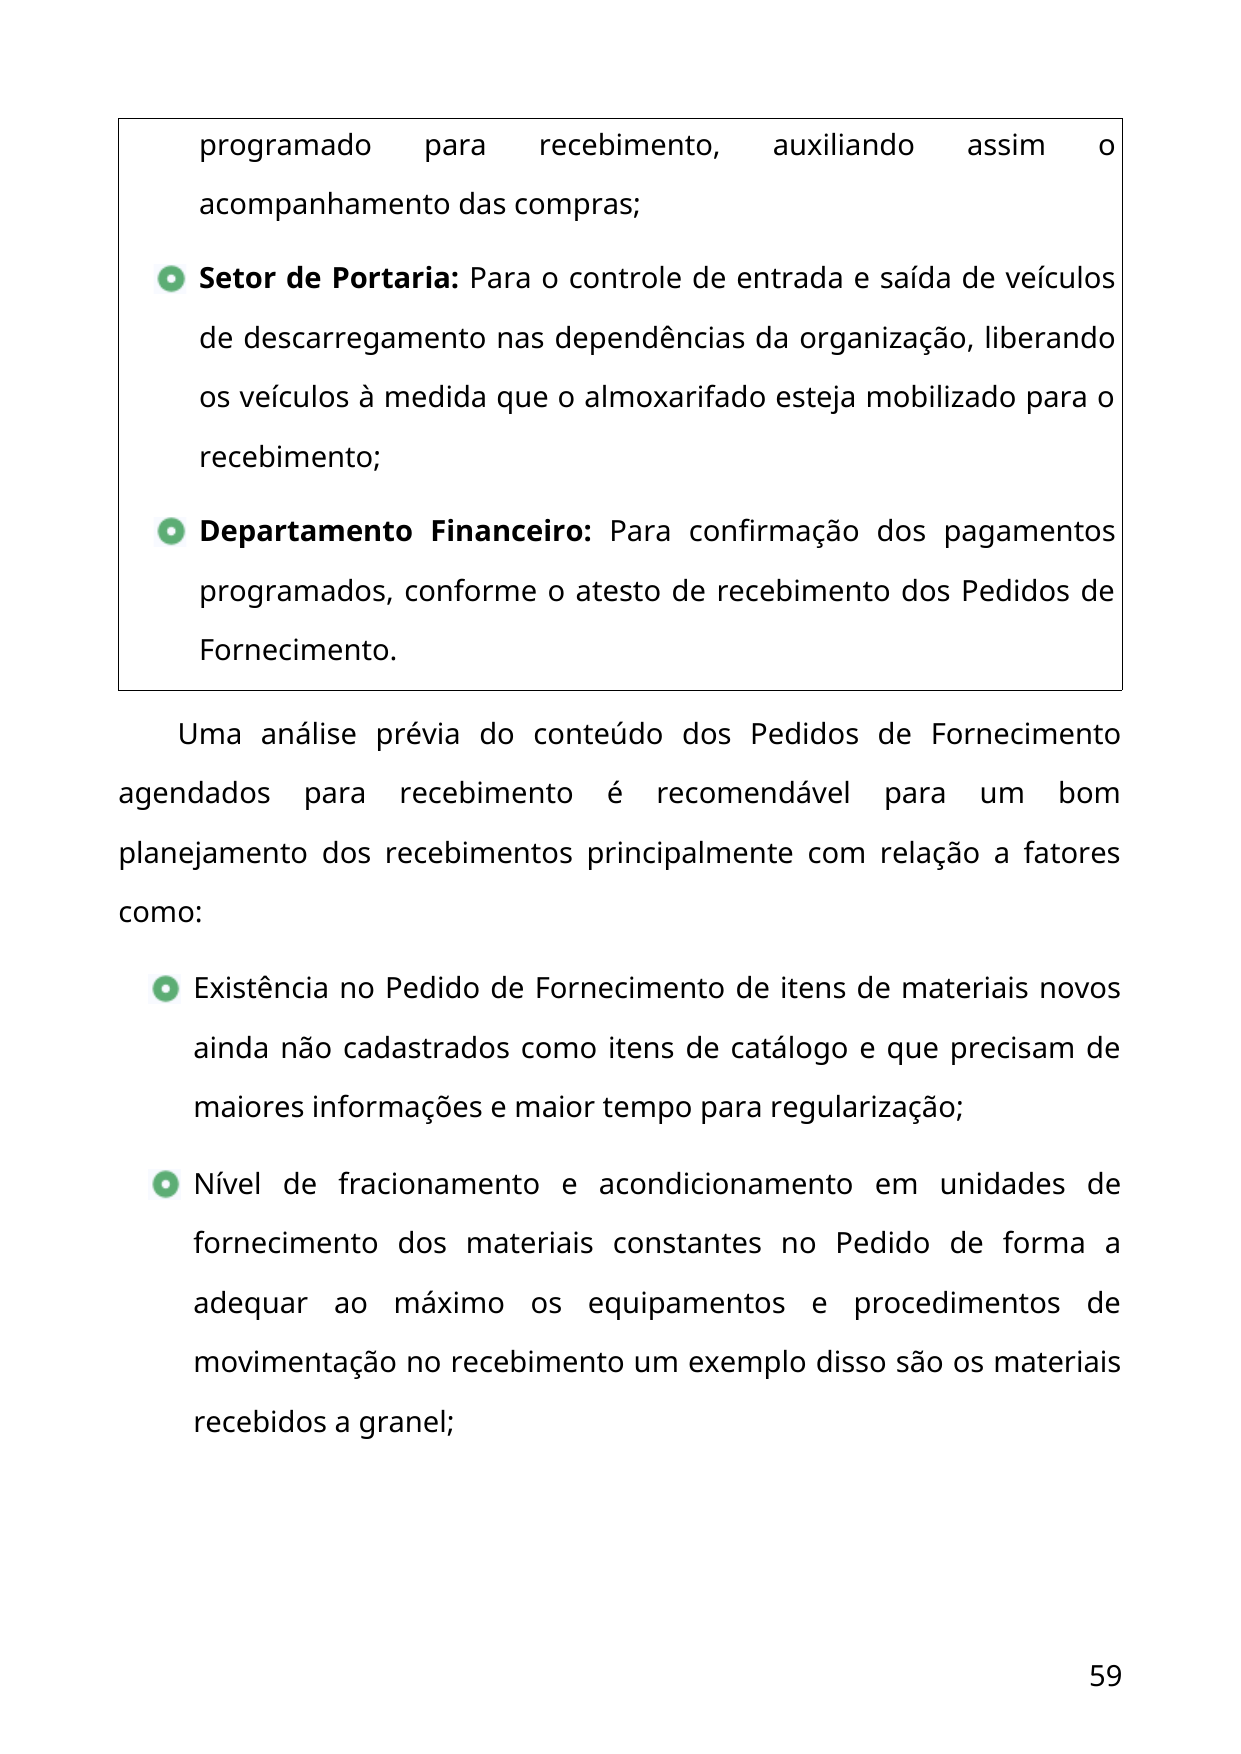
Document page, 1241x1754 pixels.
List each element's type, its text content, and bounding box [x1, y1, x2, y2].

table_cell programado para recebimento, auxiliando assim o acompanhamento das compras; Setor de Portaria: Para o controle de entrada e saída de veículos de descarregamento nas dependências da organização, liberando os veículos à medida que o almoxarifado esteja mobilizado para o recebimento; Departamento Financeiro: Para confirmação dos pagamentos programados, conforme o atesto de recebimento dos Pedidos de Fornecimento. [119, 119, 1122, 689]
picture [148, 974, 181, 1004]
text Uma análise prévia do conteúdo dos Pedidos de Fornecimento agendados para recebimento é recomendável para um bom planejamento dos recebimentos principalmente com relação a fatores como: [118, 713, 1122, 931]
picture [153, 264, 187, 294]
list Nível de fracionamento e acondicionamento em unidades de fornecimento dos materiais constantes no Pedido de forma a adequar ao máximo os equipamentos e procedimentos de movimentação no recebimento um exemplo disso são os materiais recebidos a granel; [156, 1163, 1122, 1441]
list Existência no Pedido de Fornecimento de itens de materiais novos ainda não cadastrados como itens de catálogo e que precisam de maiores informações e maior tempo para regularização; [156, 968, 1122, 1126]
picture [153, 517, 187, 547]
picture [148, 1169, 181, 1200]
